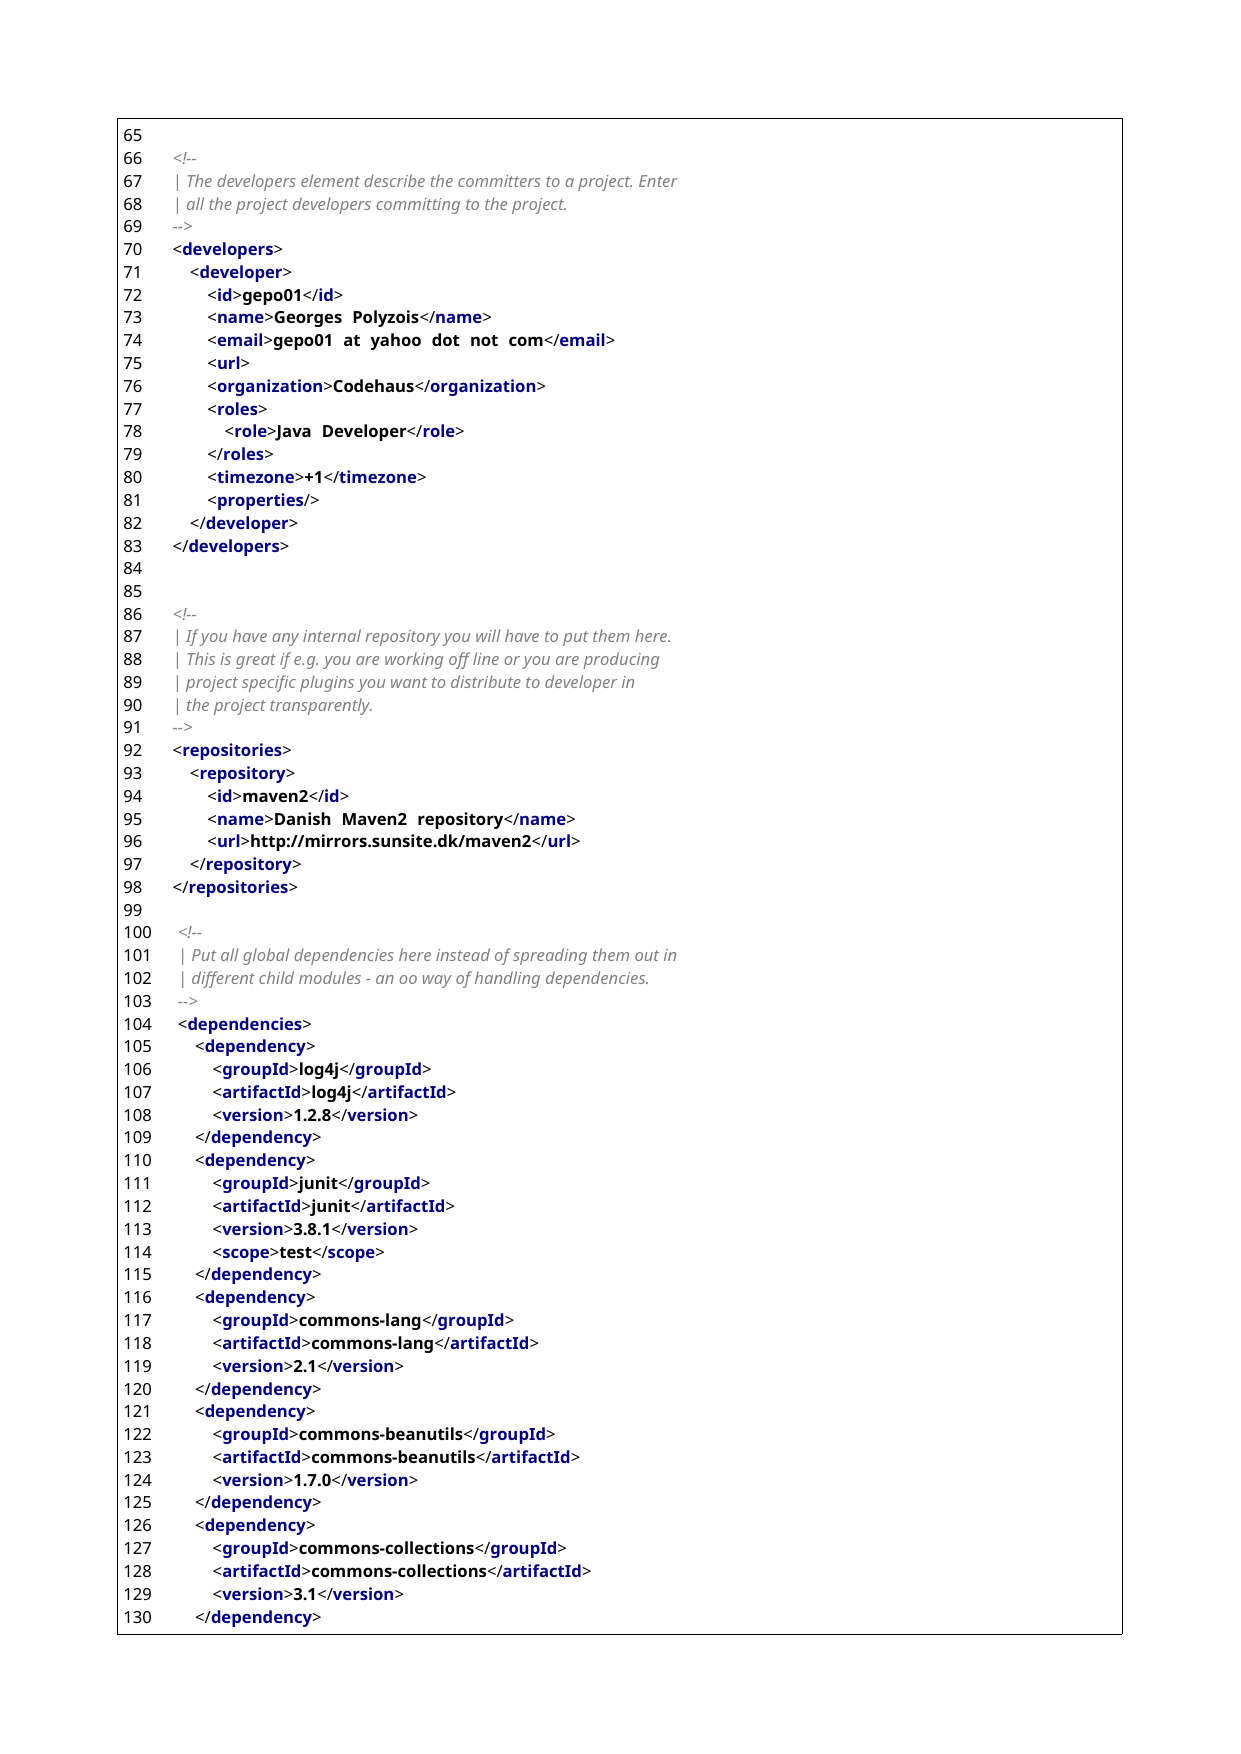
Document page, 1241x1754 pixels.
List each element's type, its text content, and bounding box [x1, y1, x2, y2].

table_header 65 66 <!-- 67 | The developers element describe the committers to a project. Enter 68 | all the project developers committing to the project. 69 --> 70 <developers> 71 <developer> 72 <id>gepo01</id> 73 <name>Georges Polyzois</name> 74 <email>gepo01 at yahoo dot not com</email> 75 <url> 76 <organization>Codehaus</organization> 77 <roles> 78 <role>Java Developer</role> 79 </roles> 80 <timezone>+1</timezone> 81 <properties/> 82 </developer> 83 </developers> 84 85 86 <!-- 87 | If you have any internal repository you will have to put them here. 88 | This is great if e.g. you are working off line or you are producing 89 | project specific plugins you want to distribute to developer in 90 | the project transparently. 91 --> 92 <repositories> 93 <repository> 94 <id>maven2</id> 95 <name>Danish Maven2 repository</name> 96 <url>http://mirrors.sunsite.dk/maven2</url> 97 </repository> 98 </repositories> 99 100 <!-- 101 | Put all global dependencies here instead of spreading them out in 102 | different child modules - an oo way of handling dependencies. 103 --> 104 <dependencies> 105 <dependency> 106 <groupId>log4j</groupId> 107 <artifactId>log4j</artifactId> 108 <version>1.2.8</version> 109 </dependency> 110 <dependency> 111 <groupId>junit</groupId> 112 <artifactId>junit</artifactId> 113 <version>3.8.1</version> 114 <scope>test</scope> 115 </dependency> 116 <dependency> 117 <groupId>commons-lang</groupId> 118 <artifactId>commons-lang</artifactId> 119 <version>2.1</version> 120 </dependency> 121 <dependency> 122 <groupId>commons-beanutils</groupId> 123 <artifactId>commons-beanutils</artifactId> 124 <version>1.7.0</version> 125 </dependency> 126 <dependency> 127 <groupId>commons-collections</groupId> 128 <artifactId>commons-collections</artifactId> 129 <version>3.1</version> 130 </dependency> [118, 119, 1122, 1634]
